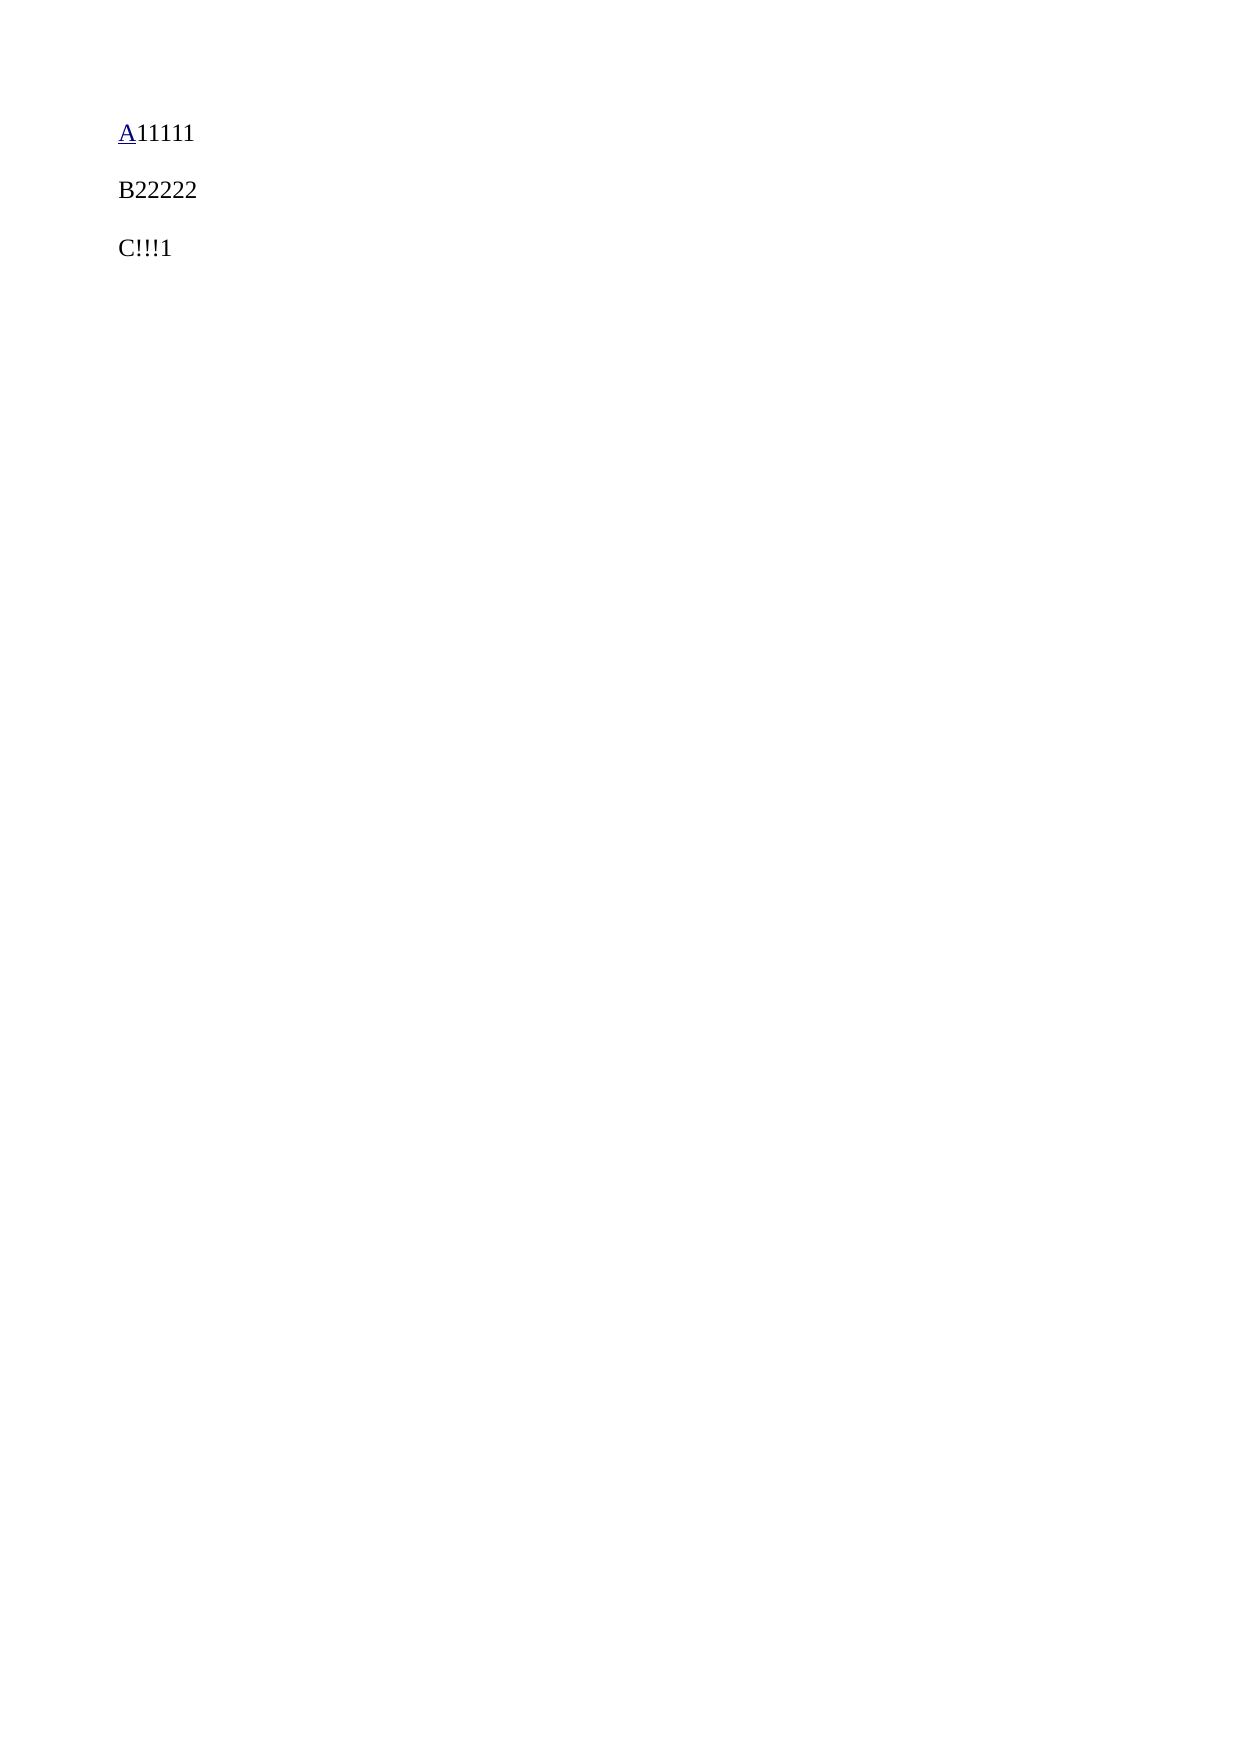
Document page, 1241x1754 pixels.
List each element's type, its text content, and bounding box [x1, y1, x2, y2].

text A11111 [118, 118, 1122, 147]
text C!!!1 [118, 233, 1122, 262]
text B22222 [118, 176, 1122, 204]
